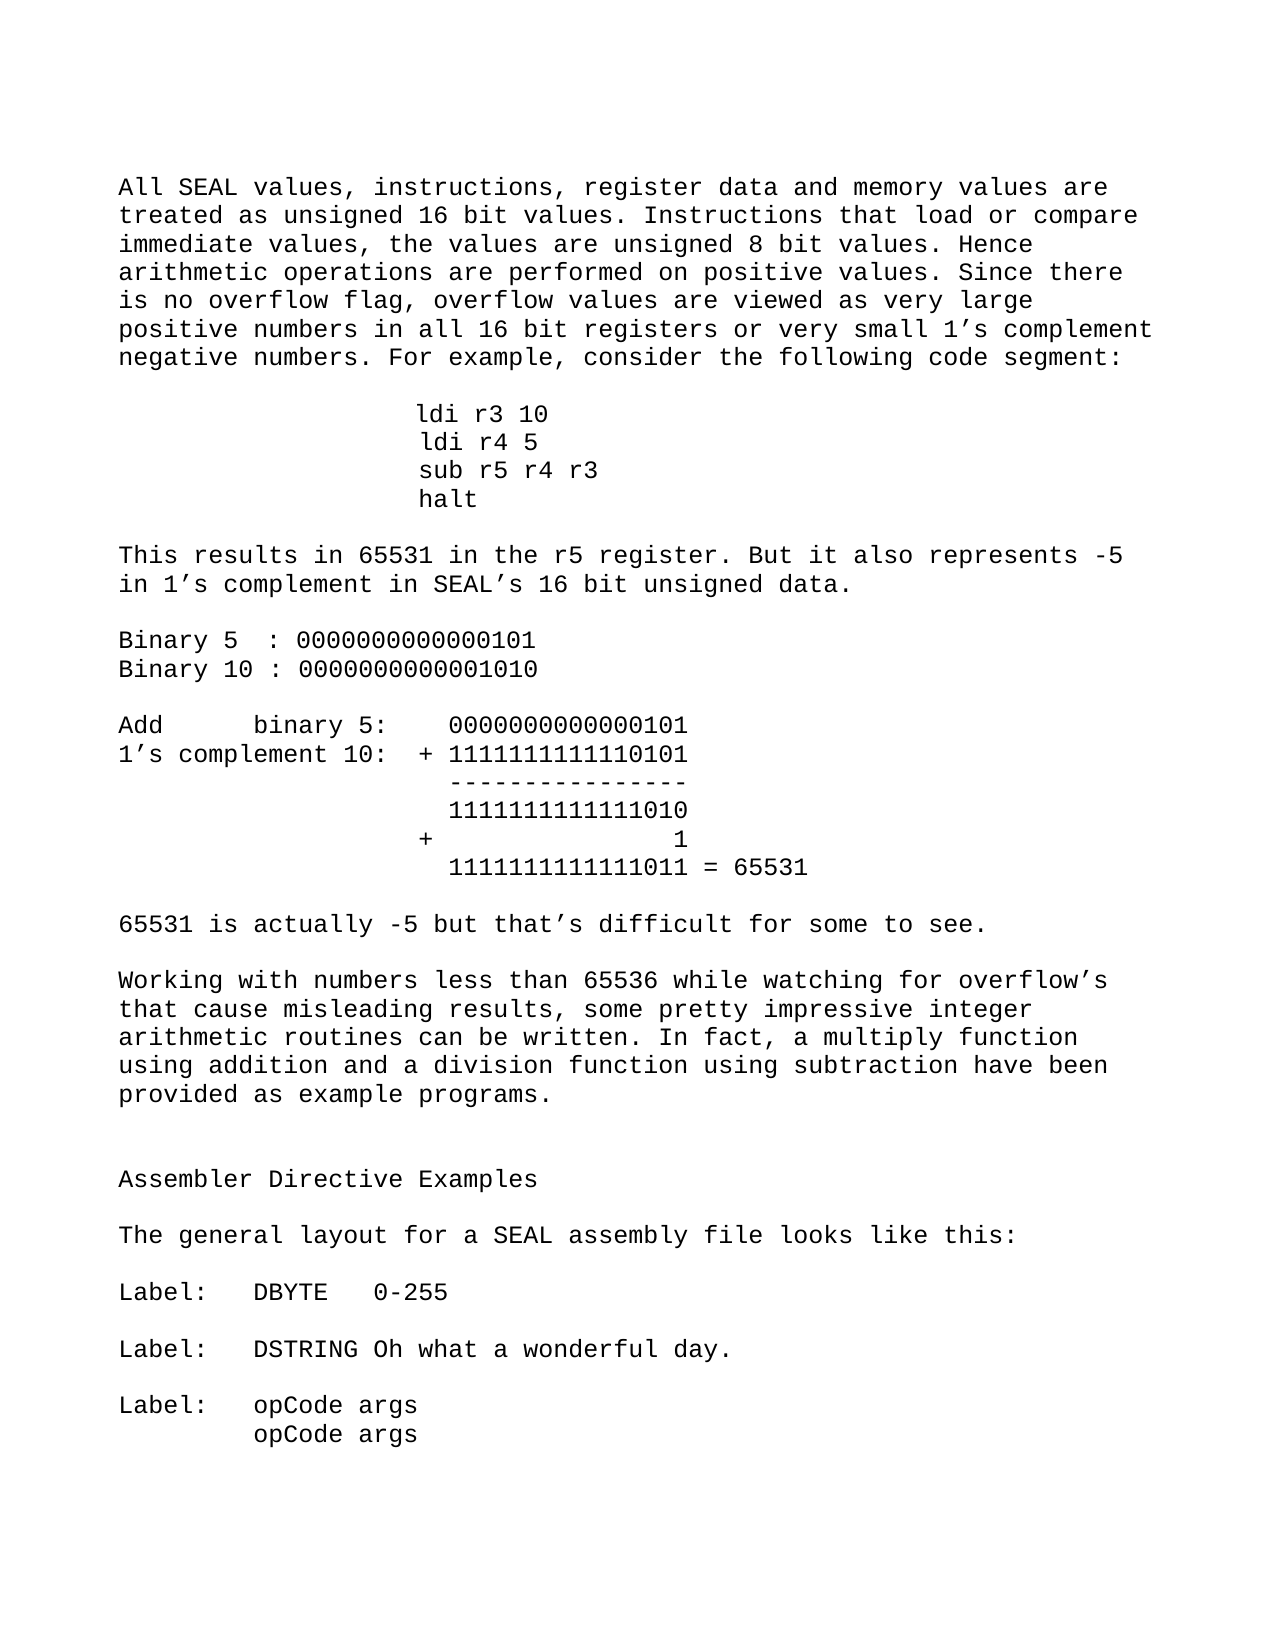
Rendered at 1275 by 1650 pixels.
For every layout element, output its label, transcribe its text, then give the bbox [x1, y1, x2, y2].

text + 1 [118, 826, 1157, 855]
text ldi r4 5 [118, 430, 1157, 458]
text halt [118, 486, 1157, 515]
text Label: DBYTE 0-255 [118, 1280, 1157, 1308]
text 65531 is actually -5 but that’s difficult for some to see. [118, 911, 1157, 940]
text ---------------- [118, 770, 1157, 798]
text Binary 10 : 0000000000001010 [118, 656, 1157, 685]
text Label: opCode args [118, 1393, 1157, 1421]
text The general layout for a SEAL assembly file looks like this: [118, 1223, 1157, 1251]
text This results in 65531 in the r5 register. But it also represents -5 in 1’s complement in SEAL’s 16 bit unsigned data. [118, 543, 1157, 600]
text Add binary 5: 0000000000000101 [118, 713, 1157, 741]
text Assembler Directive Examples [118, 1166, 1157, 1195]
text opCode args [118, 1421, 1157, 1450]
text Working with numbers less than 65536 while watching for overflow’s that cause misleading results, some pretty impressive integer arithmetic routines can be written. In fact, a multiply function using addition and a division function using subtraction have been provided as example programs. [118, 968, 1157, 1110]
text 1111111111111010 [118, 798, 1157, 826]
text 1111111111111011 = 65531 [118, 855, 1157, 883]
text sub r5 r4 r3 [118, 458, 1157, 486]
text Binary 5 : 0000000000000101 [118, 628, 1157, 656]
text All SEAL values, instructions, register data and memory values are treated as unsigned 16 bit values. Instructions that load or compare immediate values, the values are unsigned 8 bit values. Hence arithmetic operations are performed on positive values. Since there is no overflow flag, overflow values are viewed as very large positive numbers in all 16 bit registers or very small 1’s complement negative numbers. For example, consider the following code segment: [118, 175, 1157, 373]
text ldi r3 10 [118, 401, 1157, 430]
text 1’s complement 10: + 1111111111110101 [118, 741, 1157, 770]
text Label: DSTRING Oh what a wonderful day. [118, 1336, 1157, 1365]
